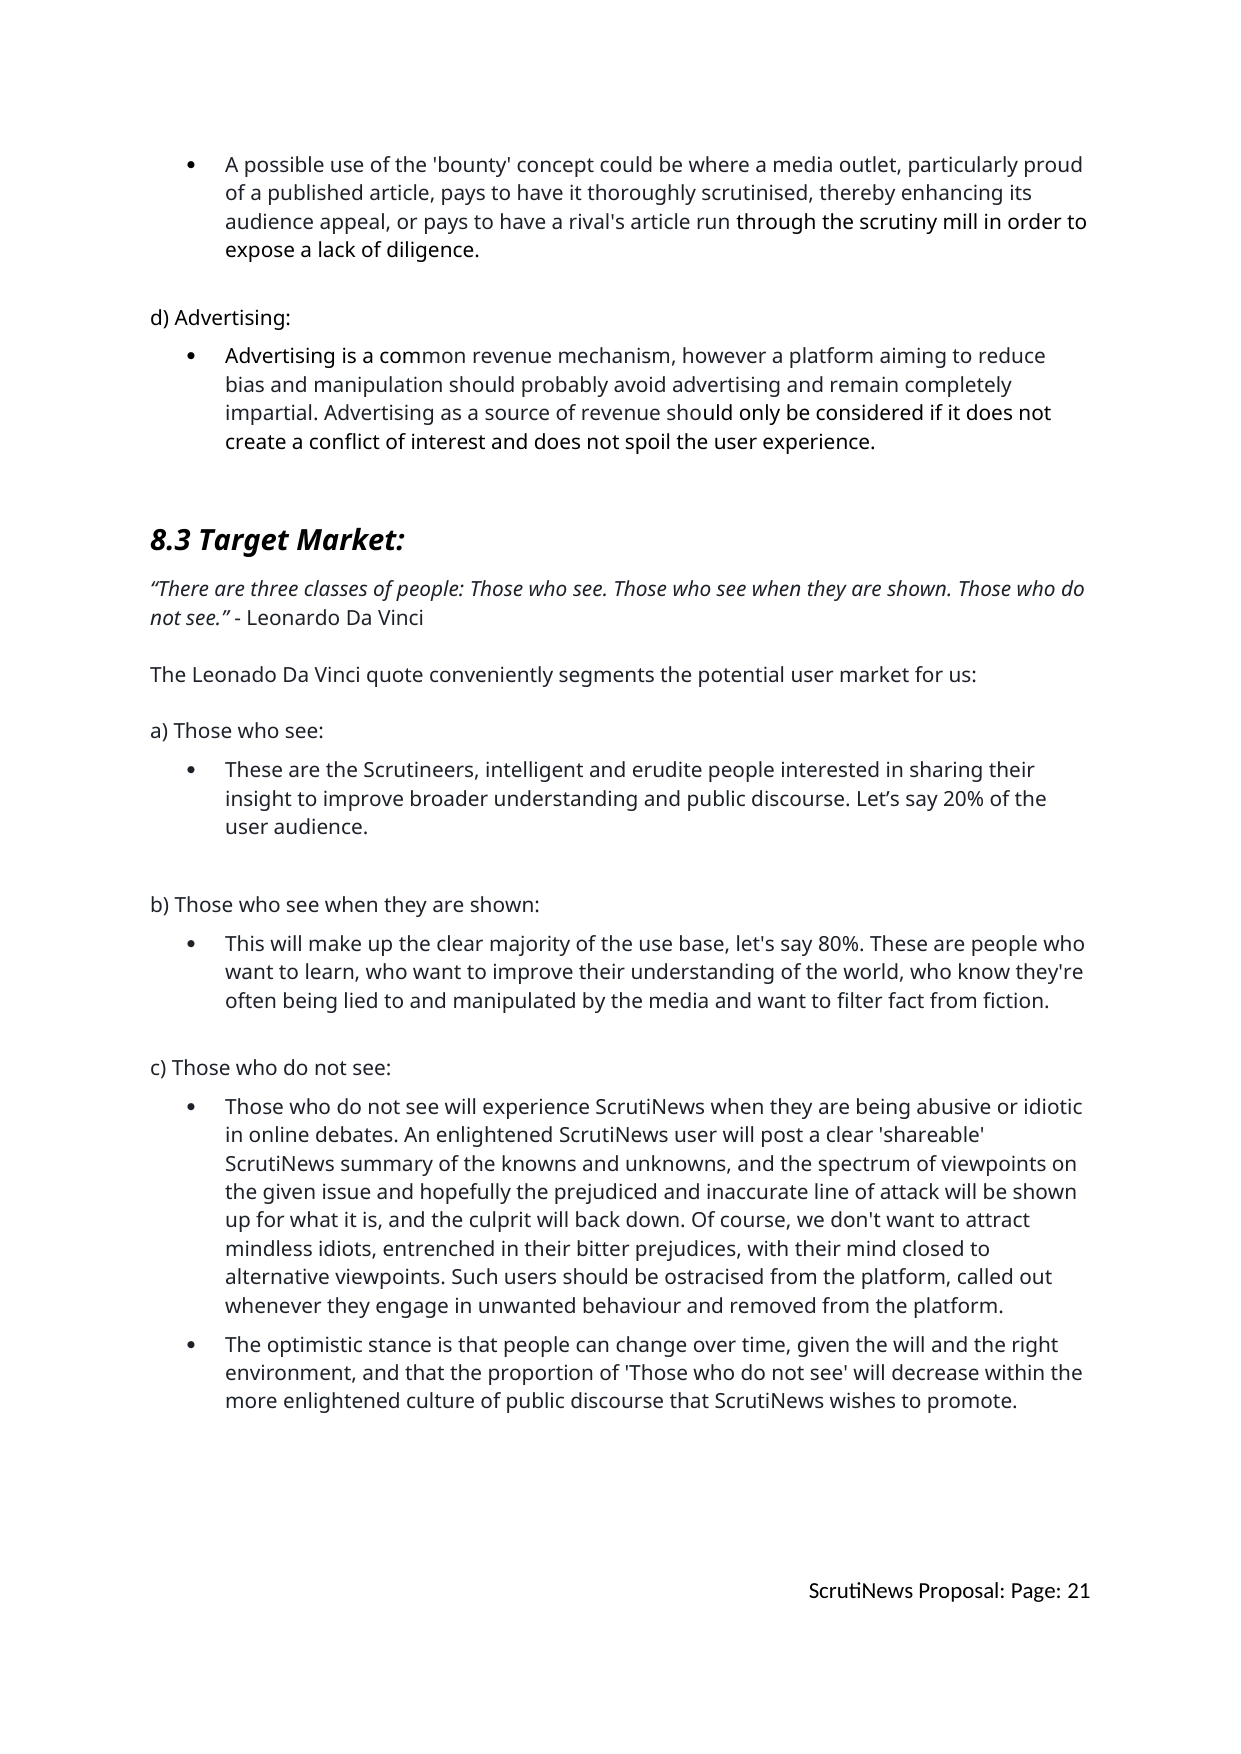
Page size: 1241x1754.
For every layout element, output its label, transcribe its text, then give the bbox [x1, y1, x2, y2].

list These are the Scrutineers, intelligent and erudite people interested in sharing their insight to improve broader understanding and public discourse. Let’s say 20% of the user audience. [187, 755, 1090, 841]
list The optimistic stance is that people can change over time, given the will and the right environment, and that the proportion of 'Those who do not see' will decrease within the more enlightened culture of public discourse that ScrutiNews wishes to promote. [187, 1330, 1090, 1415]
subtitle 8.3 Target Market: [150, 519, 1090, 559]
list This will make up the clear majority of the use base, let's say 80%. These are people who want to learn, who want to improve their understanding of the world, who know they're often being lied to and manipulated by the media and want to filter fact from fiction. [187, 929, 1090, 1014]
text b) Those who see when they are shown: [150, 890, 1090, 918]
text “There are three classes of people: Those who see. Those who see when they are shown. Those who do not see.” - Leonardo Da Vinci [150, 574, 1090, 631]
list Those who do not see will experience ScrutiNews when they are being abusive or idiotic in online debates. An enlightened ScrutiNews user will post a clear 'shareable' ScrutiNews summary of the knowns and unknowns, and the spectrum of viewpoints on the given issue and hopefully the prejudiced and inaccurate line of attack will be shown up for what it is, and the culprit will back down. Of course, we don't want to attract mindless idiots, entrenched in their bitter prejudices, with their mind closed to alternative viewpoints. Such users should be ostracised from the platform, called out whenever they engage in unwanted behaviour and removed from the platform. [187, 1092, 1090, 1319]
text c) Those who do not see: [150, 1053, 1090, 1081]
text d) Advertising: [150, 303, 1090, 331]
text The Leonado Da Vinci quote conveniently segments the potential user market for us: [150, 660, 1090, 688]
list Advertising is a common revenue mechanism, however a platform aiming to reduce bias and manipulation should probably avoid advertising and remain completely impartial. Advertising as a source of revenue should only be considered if it does not create a conflict of interest and does not spoil the user experience. [187, 341, 1090, 455]
list A possible use of the 'bounty' concept could be where a media outlet, particularly proud of a published article, pays to have it thoroughly scrutinised, thereby enhancing its audience appeal, or pays to have a rival's article run through the scrutiny mill in order to expose a lack of diligence. [187, 150, 1090, 264]
text a) Those who see: [150, 717, 1090, 745]
